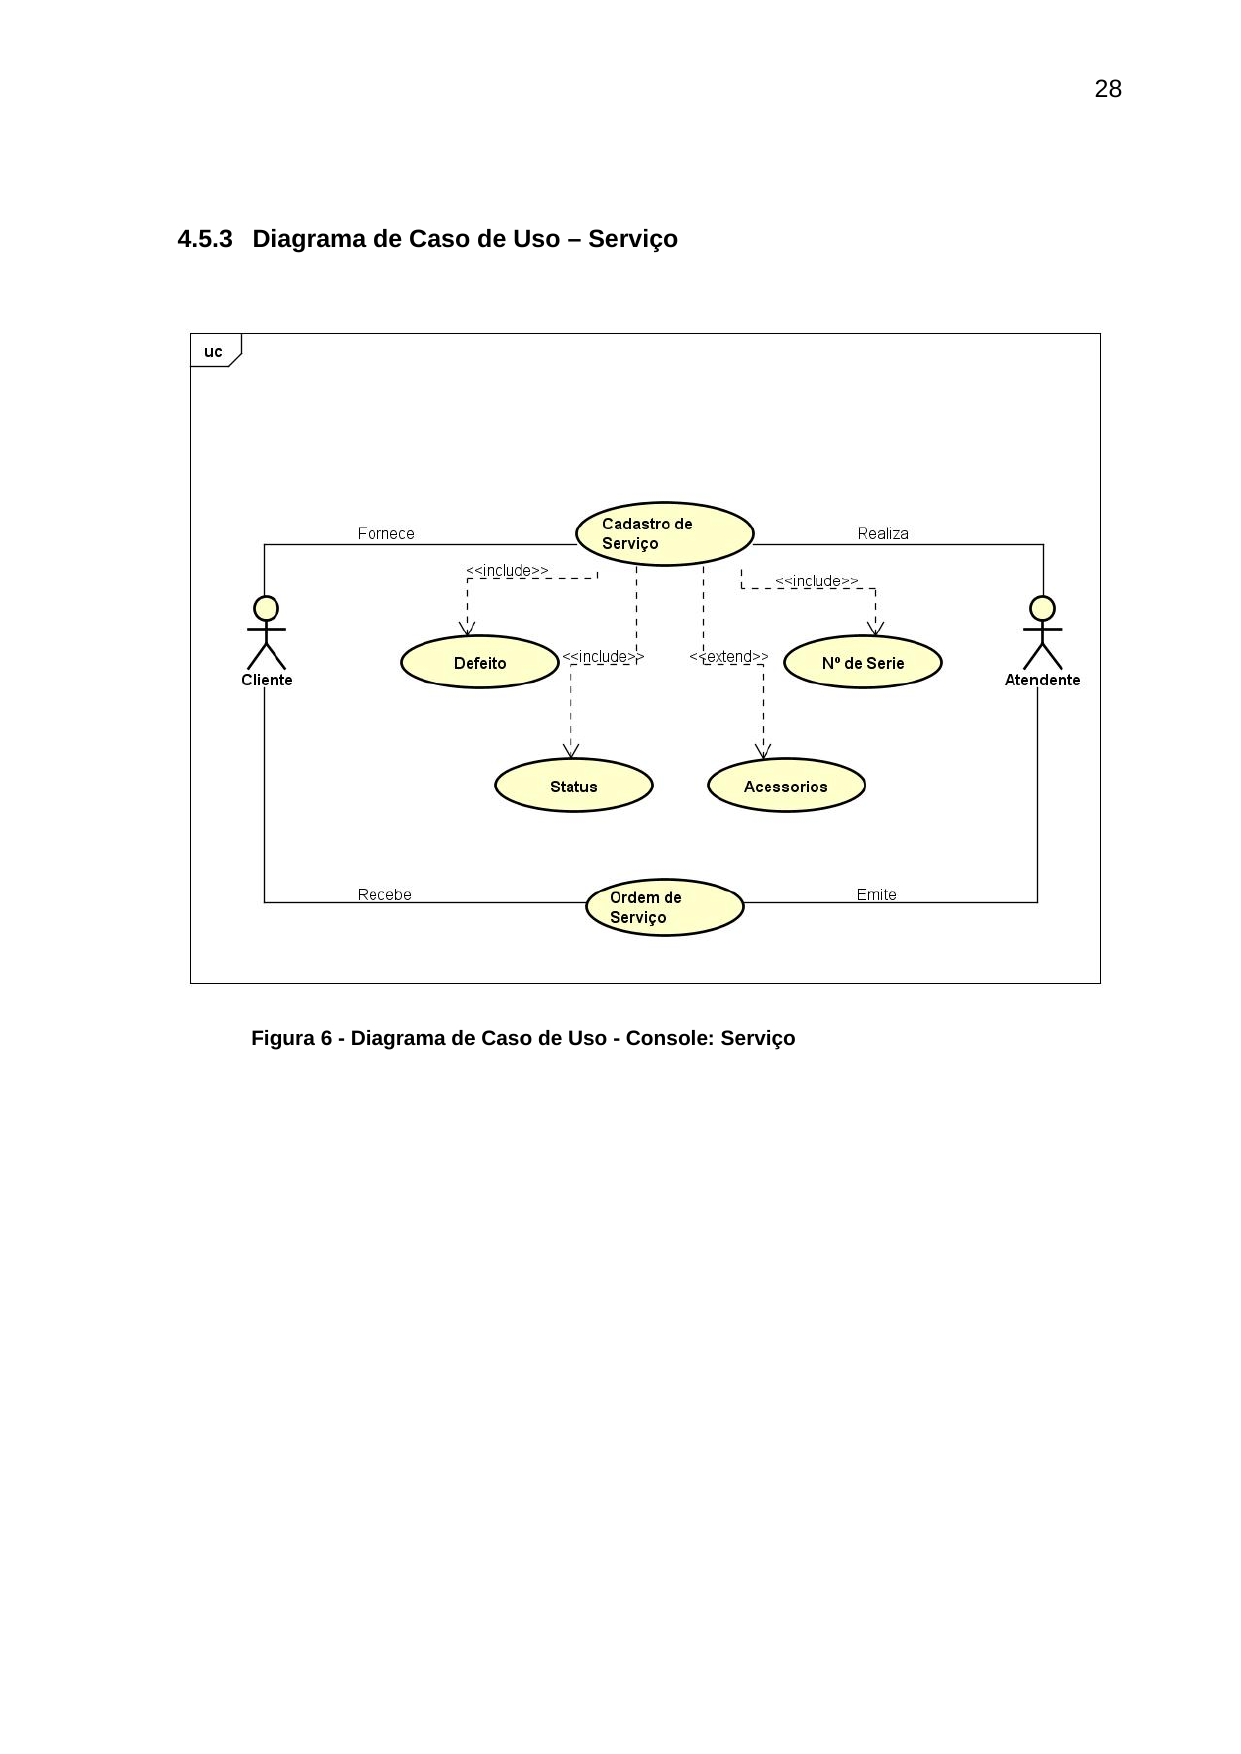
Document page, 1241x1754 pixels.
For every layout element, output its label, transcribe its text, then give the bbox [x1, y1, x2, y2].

subtitle Diagrama de Caso de Uso – Serviço [177, 224, 1122, 253]
text Figura 6 - Diagrama de Caso de Uso - Console: Serviço [177, 1025, 1122, 1049]
picture [177, 321, 1112, 996]
